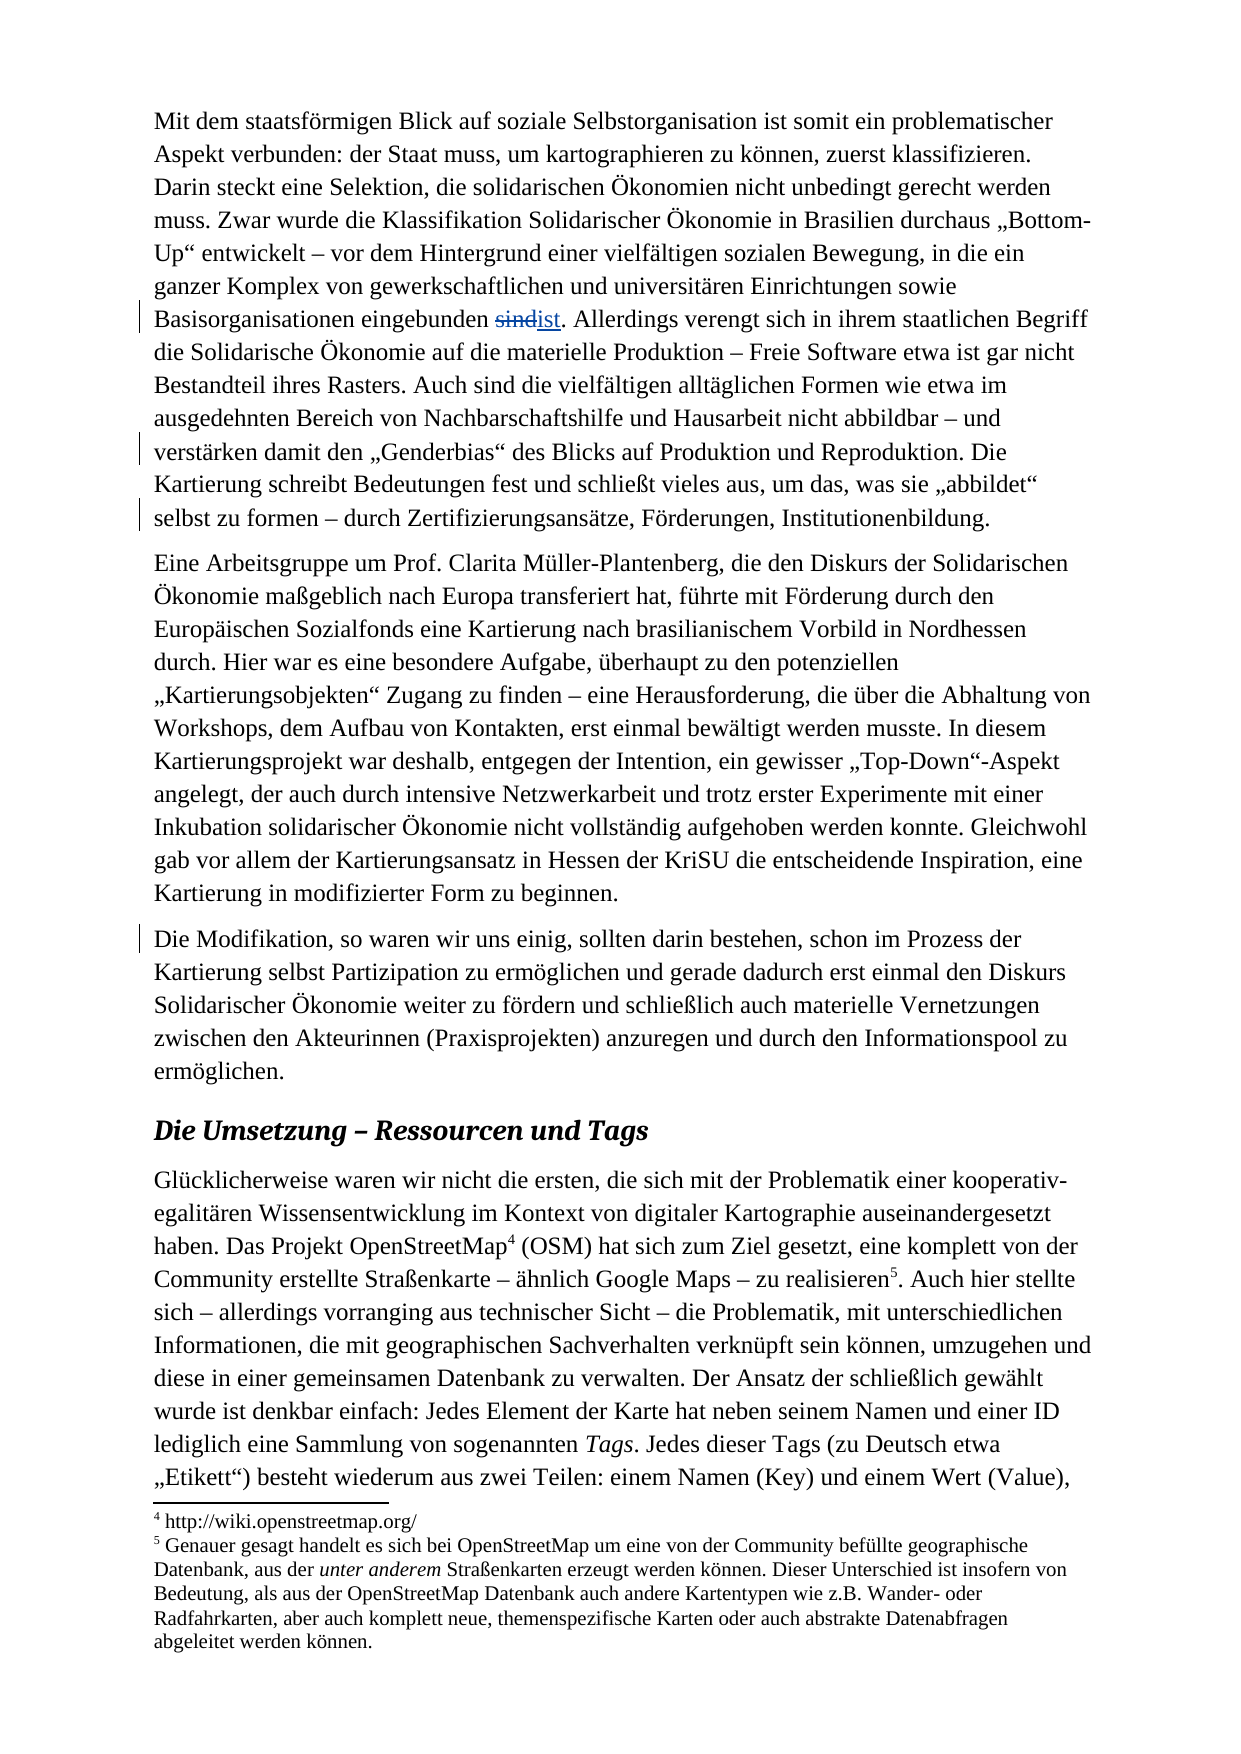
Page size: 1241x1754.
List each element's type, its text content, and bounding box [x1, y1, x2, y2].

text Eine Arbeitsgruppe um Prof. Clarita Müller-Plantenberg, die den Diskurs der Solidarischen Ökonomie maßgeblich nach Europa transferiert hat, führte mit Förderung durch den Europäischen Sozialfonds eine Kartierung nach brasilianischem Vorbild in Nordhessen durch. Hier war es eine besondere Aufgabe, überhaupt zu den potenziellen „Kartierungsobjekten“ Zugang zu finden – eine Herausforderung, die über die Abhaltung von Workshops, dem Aufbau von Kontakten, erst einmal bewältigt werden musste. In diesem Kartierungsprojekt war deshalb, entgegen der Intention, ein gewisser „Top-Down“-Aspekt angelegt, der auch durch intensive Netzwerkarbeit und trotz erster Experimente mit einer Inkubation solidarischer Ökonomie nicht vollständig aufgehoben werden konnte. Gleichwohl gab vor allem der Kartierungsansatz in Hessen der KriSU die entscheidende Inspiration, eine Kartierung in modifizierter Form zu beginnen. [153, 548, 1092, 907]
text http://wiki.openstreetmap.org/ [153, 1509, 1092, 1533]
subtitle Die Umsetzung – Ressourcen und Tags [153, 1114, 1092, 1147]
text Glücklicherweise waren wir nicht die ersten, die sich mit der Problematik einer kooperativ-egalitären Wissensentwicklung im Kontext von digitaler Kartographie auseinandergesetzt haben. Das Projekt OpenStreetMap (OSM) hat sich zum Ziel gesetzt, eine komplett von der Community erstellte Straßenkarte – ähnlich Google Maps – zu realisieren. Auch hier stellte sich – allerdings vorranging aus technischer Sicht – die Problematik, mit unterschiedlichen Informationen, die mit geographischen Sachverhalten verknüpft sein können, umzugehen und diese in einer gemeinsamen Datenbank zu verwalten. Der Ansatz der schließlich gewählt wurde ist denkbar einfach: Jedes Element der Karte hat neben seinem Namen und einer ID lediglich eine Sammlung von sogenannten Tags. Jedes dieser Tags (zu Deutsch etwa „Etikett“) besteht wiederum aus zwei Teilen: einem Namen (Key) und einem Wert (Value), [153, 1165, 1092, 1491]
text Die Modifikation, so waren wir uns einig, sollten darin bestehen, schon im Prozess der Kartierung selbst Partizipation zu ermöglichen und gerade dadurch erst einmal den Diskurs Solidarischer Ökonomie weiter zu fördern und schließlich auch materielle Vernetzungen zwischen den Akteurinnen (Praxisprojekten) anzuregen und durch den Informationspool zu ermöglichen. [153, 924, 1092, 1085]
text Mit dem staatsförmigen Blick auf soziale Selbstorganisation ist somit ein problematischer Aspekt verbunden: der Staat muss, um kartographieren zu können, zuerst klassifizieren. Darin steckt eine Selektion, die solidarischen Ökonomien nicht unbedingt gerecht werden muss. Zwar wurde die Klassifikation Solidarischer Ökonomie in Brasilien durchaus „Bottom-Up“ entwickelt – vor dem Hintergrund einer vielfältigen sozialen Bewegung, in die ein ganzer Komplex von gewerkschaftlichen und universitären Einrichtungen sowie Basisorganisationen eingebunden ist. Allerdings verengt sich in ihrem staatlichen Begriff die Solidarische Ökonomie auf die materielle Produktion – Freie Software etwa ist gar nicht Bestandteil ihres Rasters. Auch sind die vielfältigen alltäglichen Formen wie etwa im ausgedehnten Bereich von Nachbarschaftshilfe und Hausarbeit nicht abbildbar – und verstärken damit den „Genderbias“ des Blicks auf Produktion und Reproduktion. Die Kartierung schreibt Bedeutungen fest und schließt vieles aus, um das, was sie „abbildet“ selbst zu formen – durch Zertifizierungsansätze, Förderungen, Institutionenbildung. [153, 106, 1092, 531]
text Genauer gesagt handelt es sich bei OpenStreetMap um eine von der Community befüllte geographische Datenbank, aus der unter anderem Straßenkarten erzeugt werden können. Dieser Unterschied ist insofern von Bedeutung, als aus der OpenStreetMap Datenbank auch andere Kartentypen wie z.B. Wander- oder Radfahrkarten, aber auch komplett neue, themenspezifische Karten oder auch abstrakte Datenabfragen abgeleitet werden können. [153, 1533, 1092, 1653]
